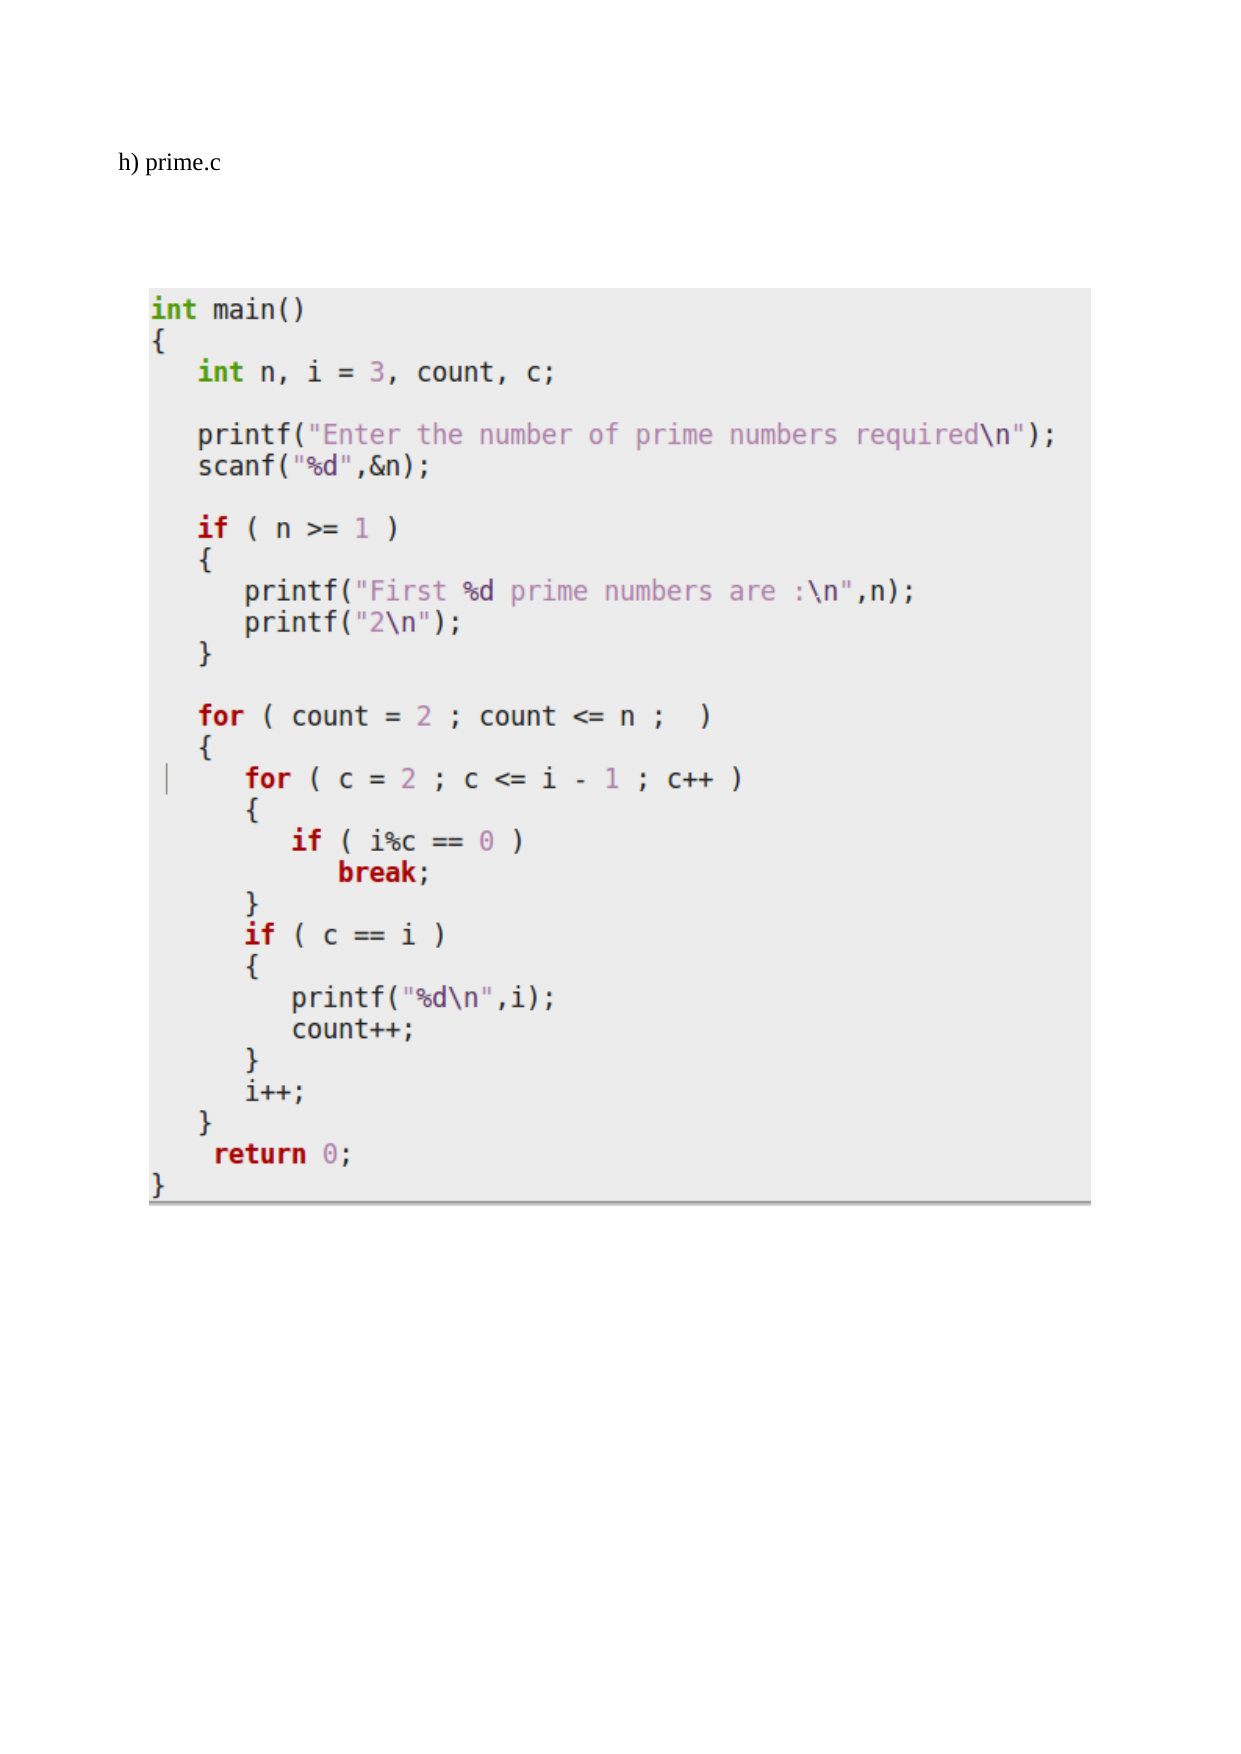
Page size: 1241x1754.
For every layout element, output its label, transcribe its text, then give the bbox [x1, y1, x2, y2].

text h) prime.c [118, 147, 1122, 176]
picture [149, 288, 1092, 1206]
